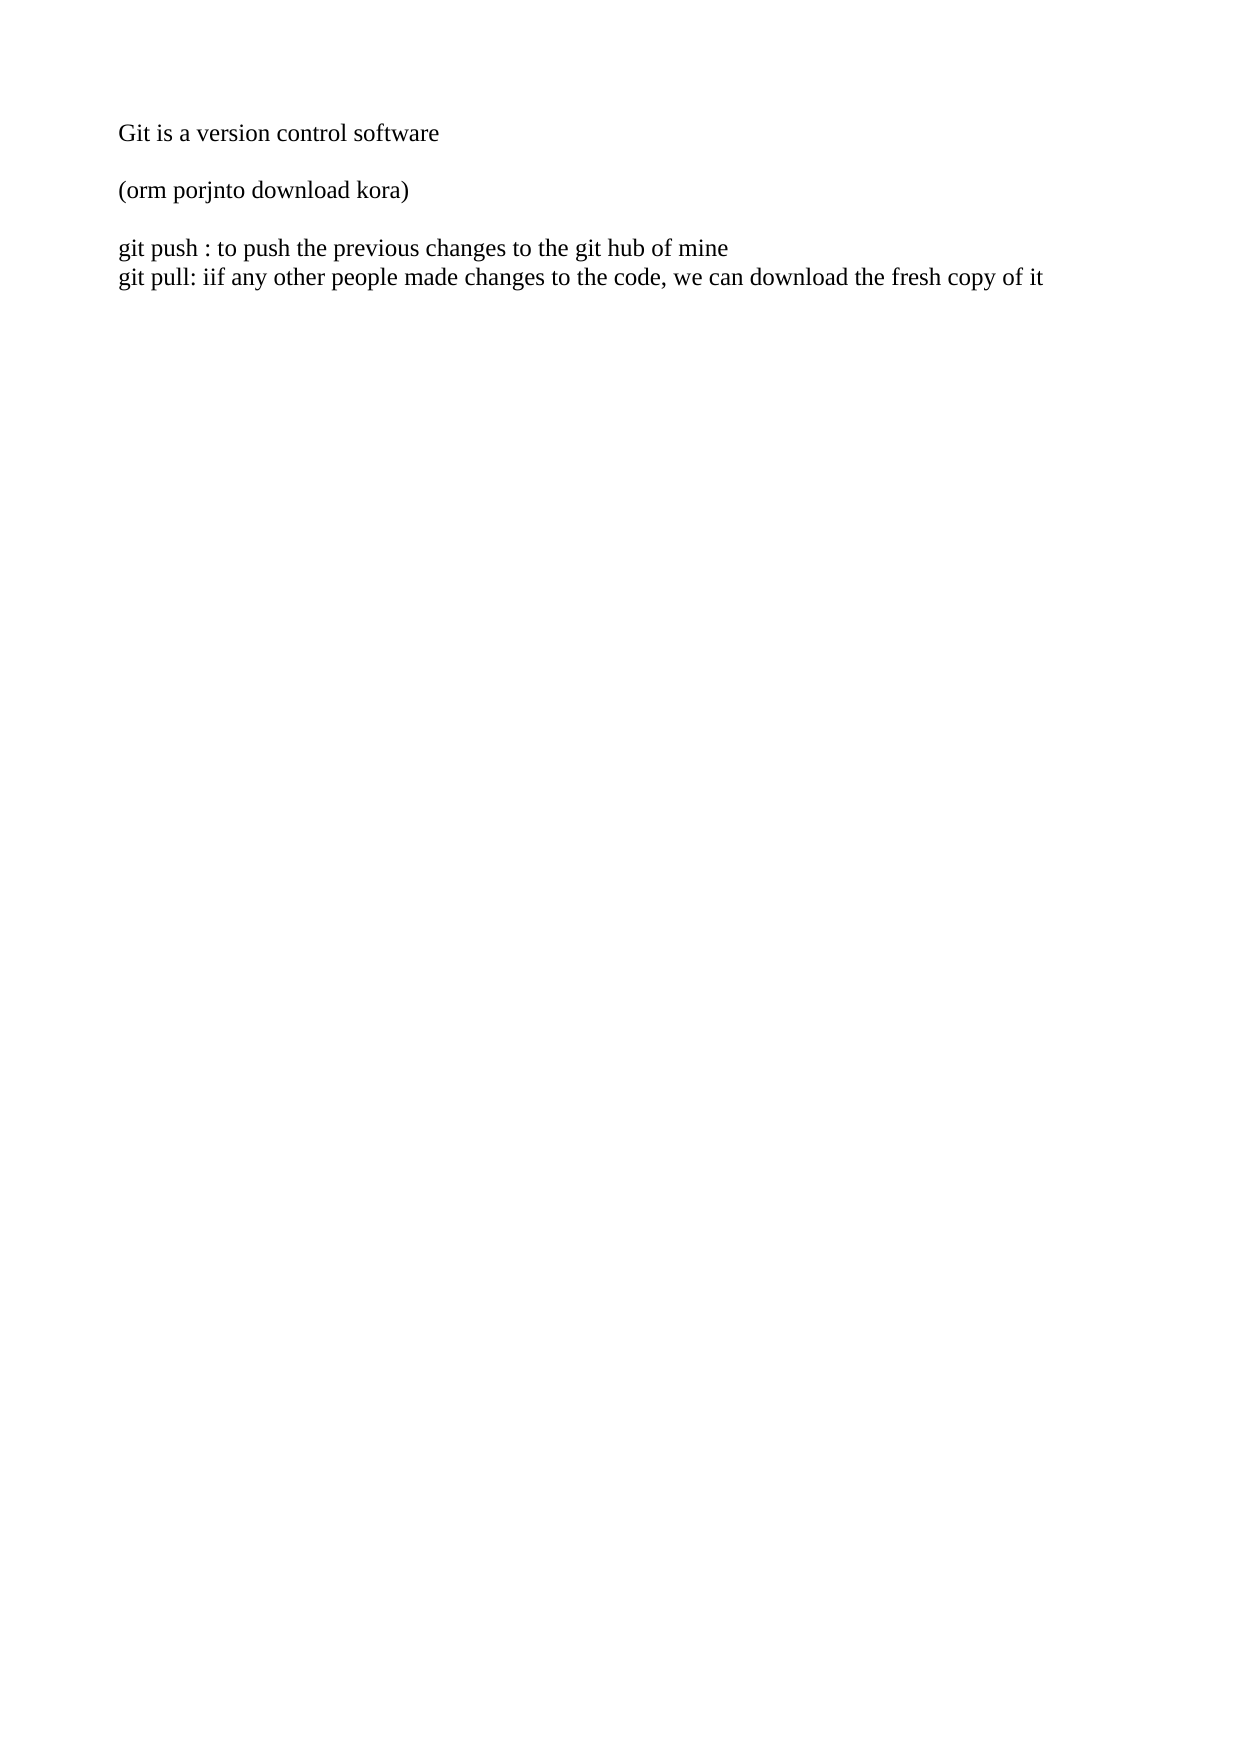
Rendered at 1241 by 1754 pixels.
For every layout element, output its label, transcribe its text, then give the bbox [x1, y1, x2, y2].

text git push : to push the previous changes to the git hub of mine [118, 233, 1122, 262]
text git pull: iif any other people made changes to the code, we can download the fresh copy of it [118, 262, 1122, 291]
text Git is a version control software [118, 118, 1122, 147]
text (orm porjnto download kora) [118, 176, 1122, 204]
